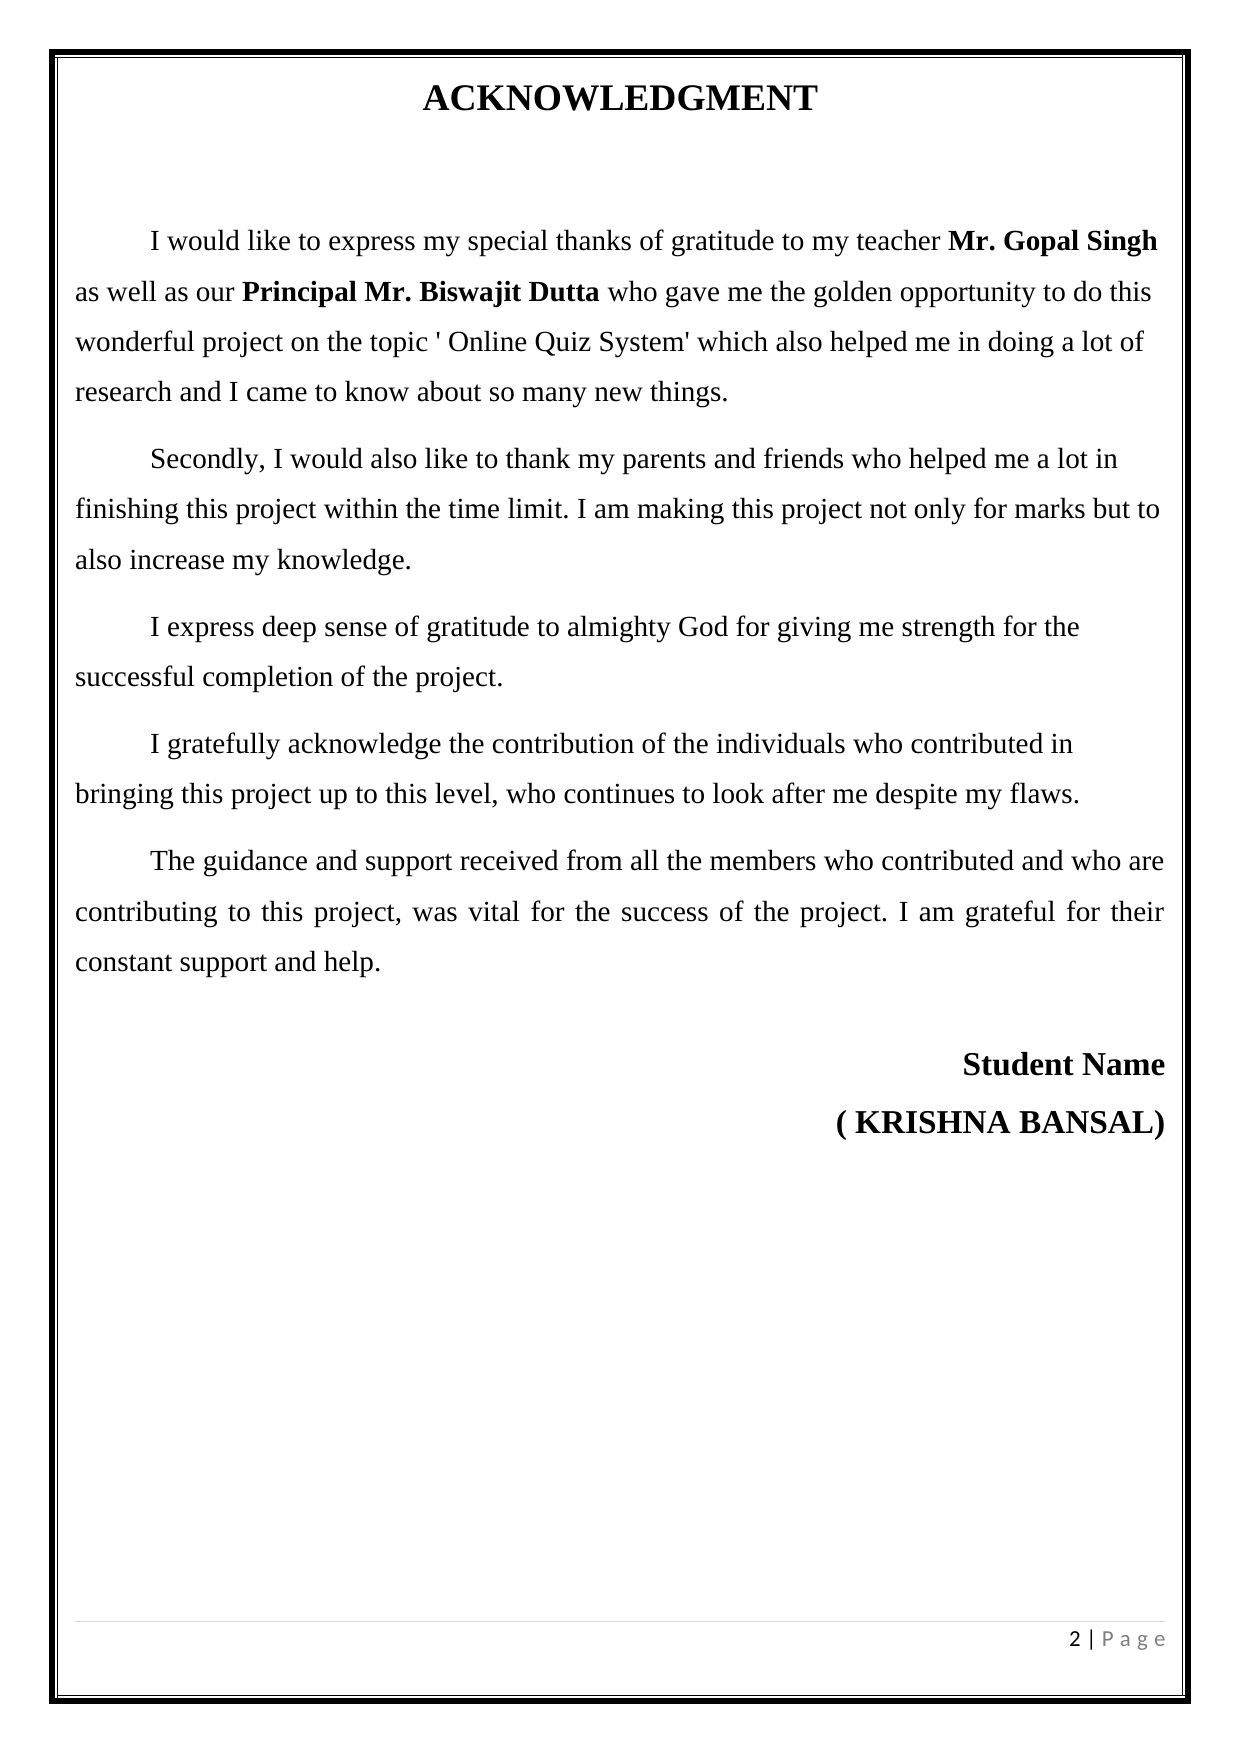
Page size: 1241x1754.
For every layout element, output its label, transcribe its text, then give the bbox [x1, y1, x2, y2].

text The guidance and support received from all the members who contributed and who are contributing to this project, was vital for the success of the project. I am grateful for their constant support and help. [75, 843, 1165, 978]
text ( KRISHNA BANSAL) [75, 1102, 1165, 1141]
text Student Name [75, 1045, 1165, 1083]
text I would like to express my special thanks of gratitude to my teacher Mr. Gopal Singh as well as our Principal Mr. Biswajit Dutta who gave me the golden opportunity to do this wonderful project on the topic ' Online Quiz System' which also helped me in doing a lot of research and I came to know about so many new things. [75, 223, 1165, 408]
text I gratefully acknowledge the contribution of the individuals who contributed in bringing this project up to this level, who continues to look after me despite my flaws. [75, 726, 1165, 810]
text ACKNOWLEDGMENT [75, 75, 1165, 118]
text I express deep sense of gratitude to almighty God for giving me strength for the successful completion of the project. [75, 609, 1165, 693]
text Secondly, I would also like to thank my parents and friends who helped me a lot in finishing this project within the time limit. I am making this project not only for marks but to also increase my knowledge. [75, 441, 1165, 575]
